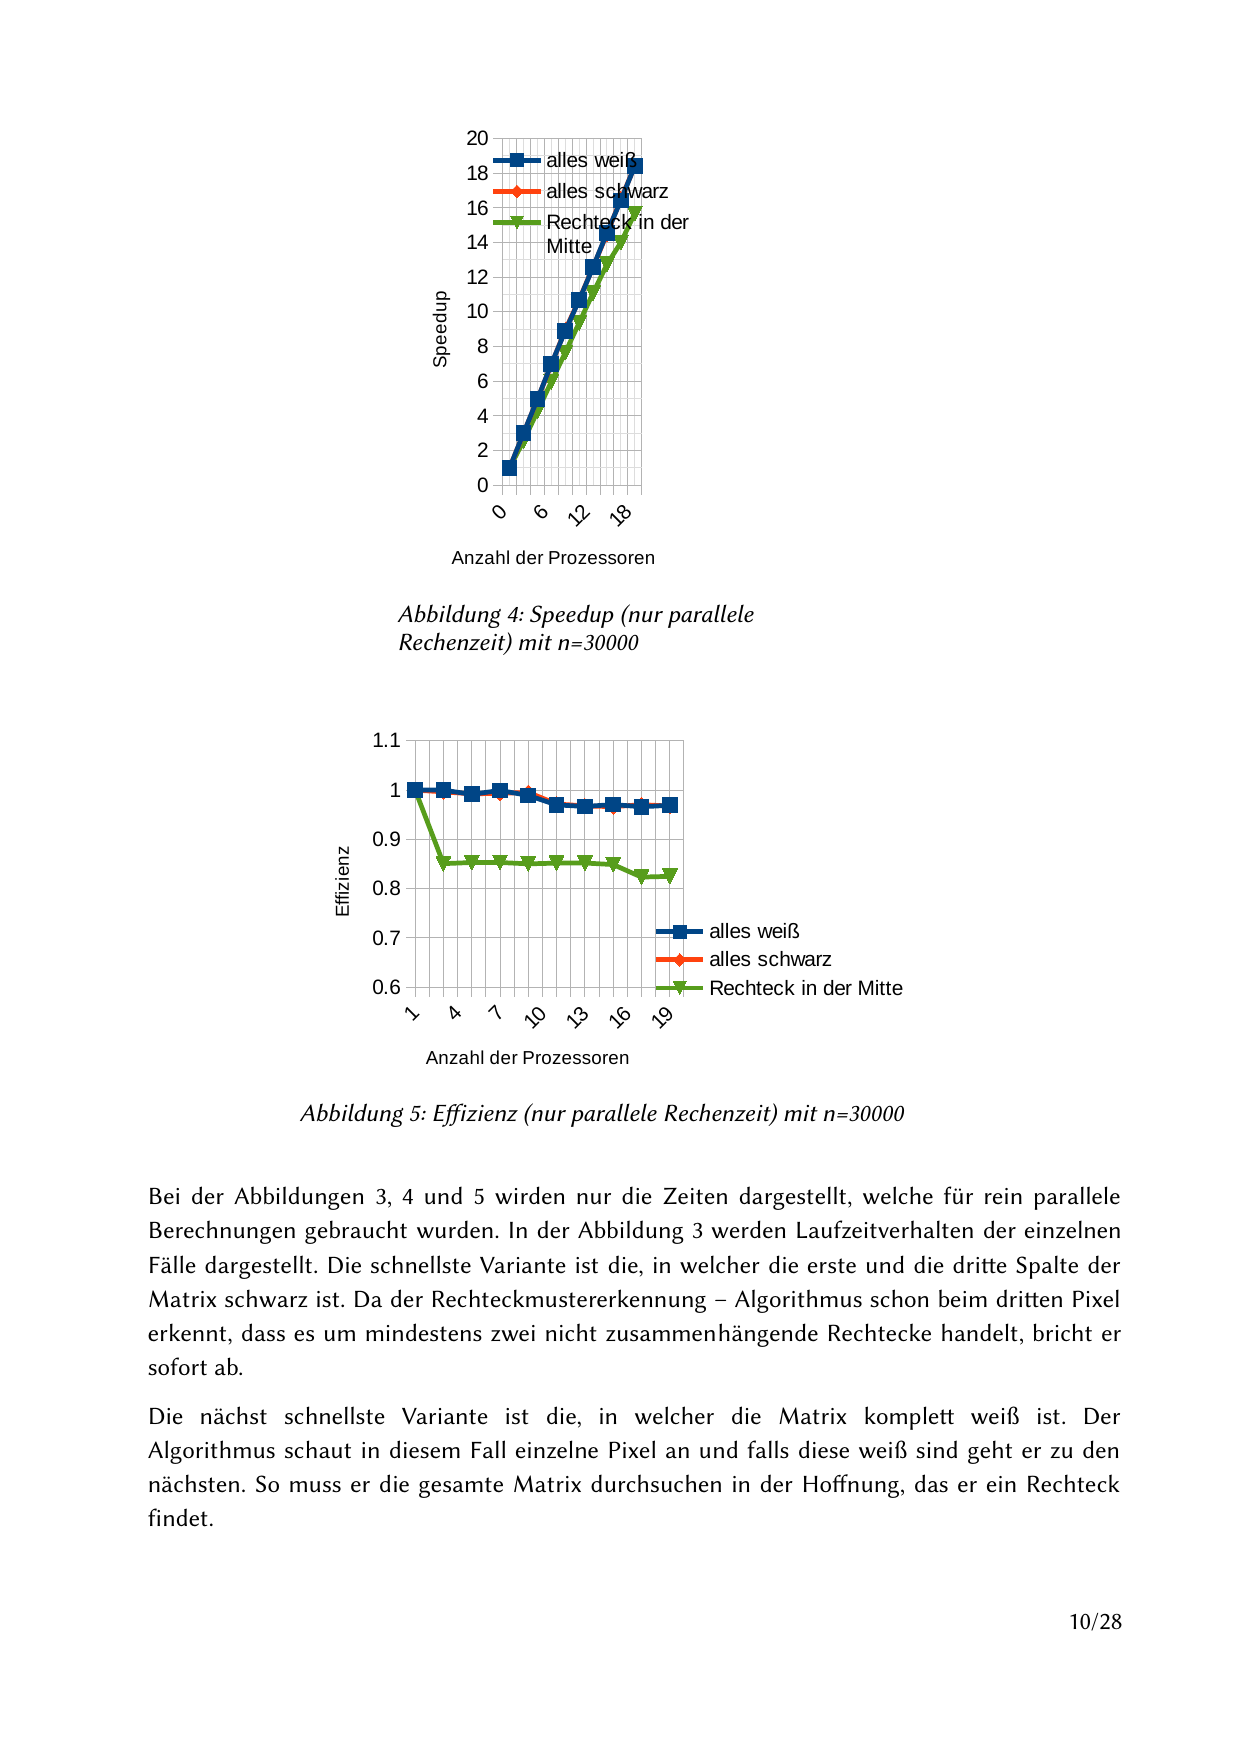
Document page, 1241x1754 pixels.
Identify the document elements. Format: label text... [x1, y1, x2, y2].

text Abbildung 4: Speedup (nur parallele Rechenzeit) mit n=30000 [397, 600, 873, 657]
text Bei der Abbildungen 3, 4 und 5 wirden nur die Zeiten dargestellt, welche für rein parallele Berechnungen gebraucht wurden. In der Abbildung 3 werden Laufzeitverhalten der einzelnen Fälle dargestellt. Die schnellste Variante ist die, in welcher die erste und die dritte Spalte der Matrix schwarz ist. Da der Rechteckmustererkennung – Algorithmus schon beim dritten Pixel erkennt, dass es um mindestens zwei nicht zusammen­hängende Rechtecke handelt, bricht er sofort ab. [148, 1182, 1122, 1382]
text Abbildung 5: Effizienz (nur parallele Rechenzeit) mit n=30000 [299, 1100, 971, 1128]
text Die nächst schnellste Variante ist die, in welcher die Matrix komplett weiß ist. Der Algorithmus schaut in diesem Fall einzelne Pixel an und falls diese weiß sind geht er zu den nächsten. So muss er die gesamte Matrix durchsuchen in der Hoffnung, das er ein Rechteck findet. [148, 1402, 1122, 1533]
